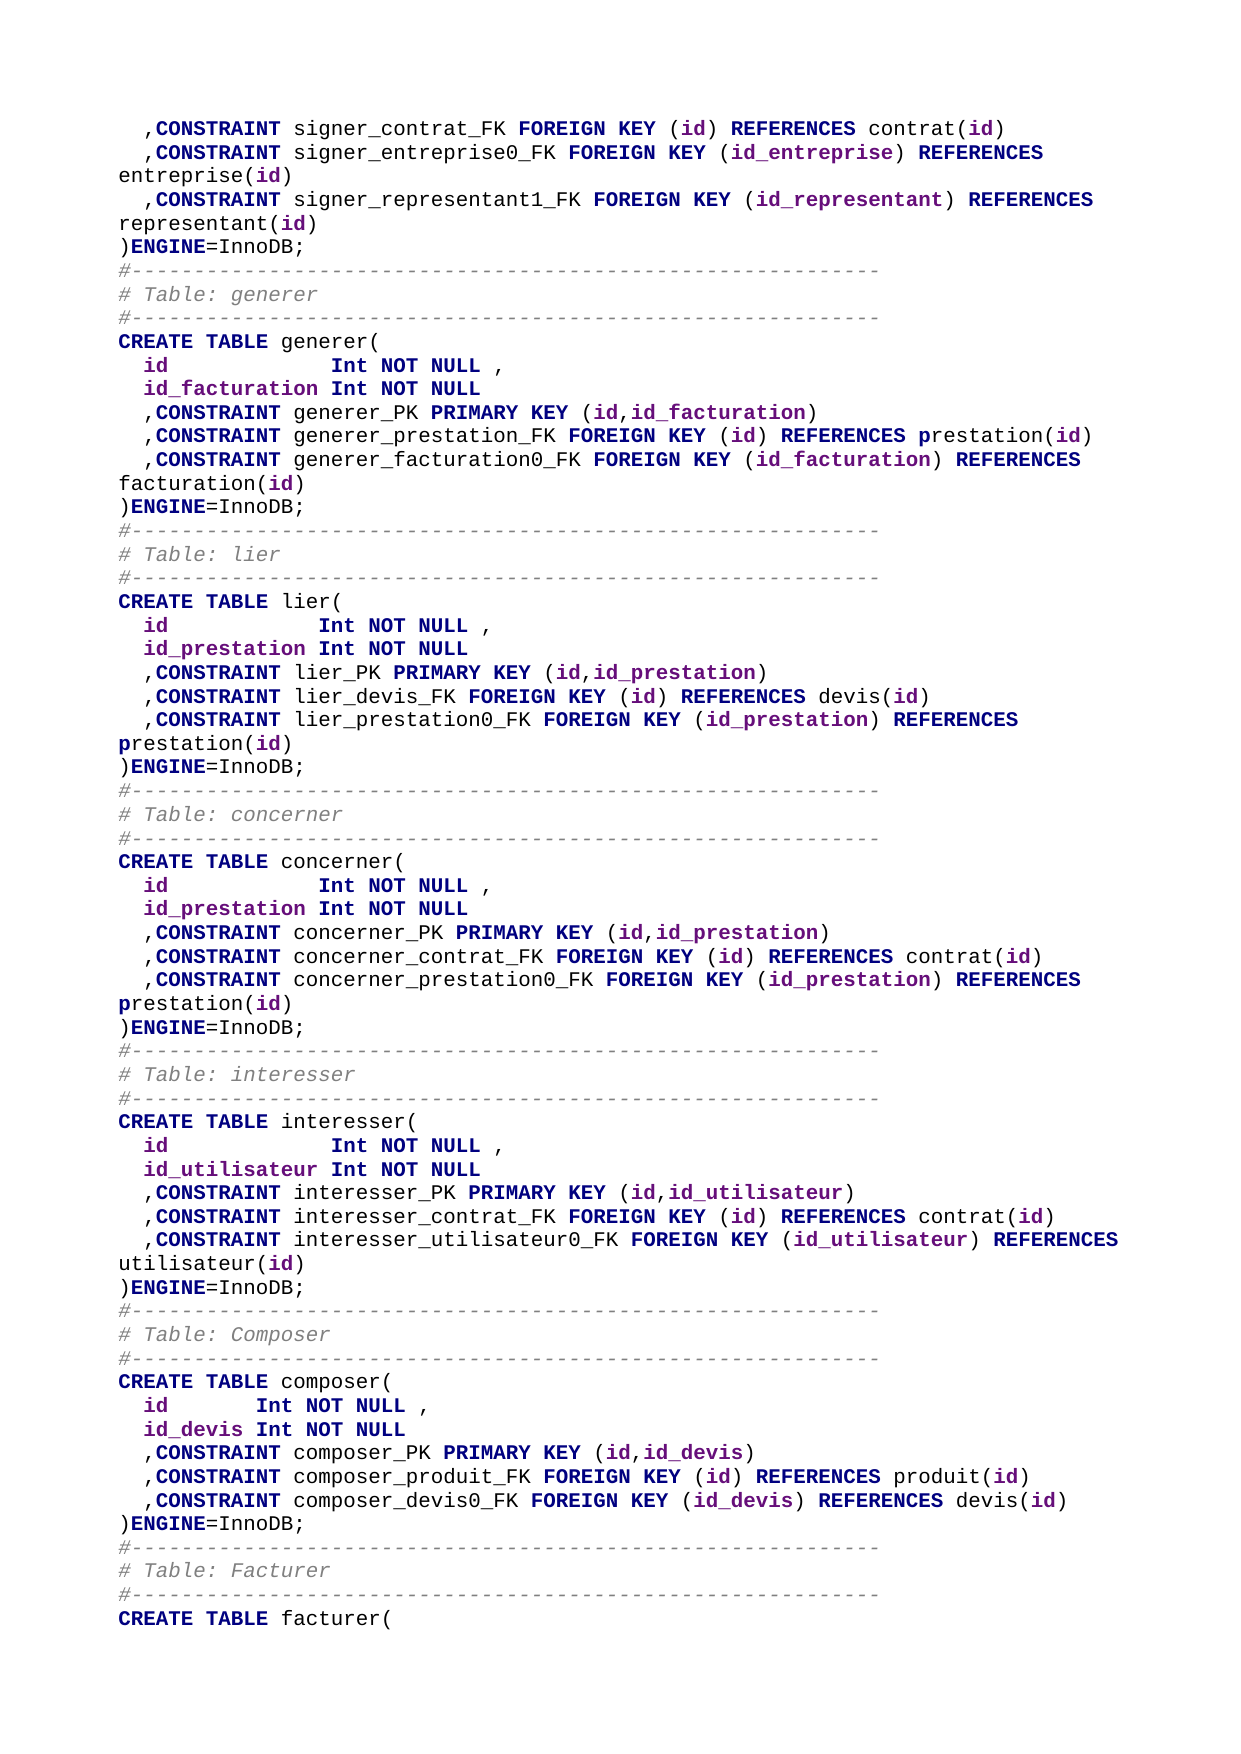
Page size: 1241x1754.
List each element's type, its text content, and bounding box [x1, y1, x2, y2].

text ,CONSTRAINT interesser_PK PRIMARY KEY (id,id_utilisateur) [118, 1182, 1145, 1206]
text CREATE TABLE concerner( [118, 851, 1145, 875]
text )ENGINE=InnoDB; [118, 1277, 1145, 1300]
text ,CONSTRAINT lier_PK PRIMARY KEY (id,id_prestation) [118, 662, 1145, 686]
text id_prestation Int NOT NULL [118, 898, 1145, 922]
text ,CONSTRAINT concerner_contrat_FK FOREIGN KEY (id) REFERENCES contrat(id) [118, 946, 1145, 969]
text # Table: lier [118, 544, 1145, 567]
text CREATE TABLE facturer( [118, 1608, 1145, 1631]
text id Int NOT NULL , [118, 875, 1145, 898]
text ,CONSTRAINT concerner_PK PRIMARY KEY (id,id_prestation) [118, 922, 1145, 946]
text #------------------------------------------------------------ [118, 520, 1145, 544]
text #------------------------------------------------------------ [118, 1348, 1145, 1371]
text id_facturation Int NOT NULL [118, 378, 1145, 402]
text #------------------------------------------------------------ [118, 1584, 1145, 1608]
text #------------------------------------------------------------ [118, 780, 1145, 804]
text # Table: Facturer [118, 1561, 1145, 1584]
text CREATE TABLE lier( [118, 591, 1145, 615]
text ,CONSTRAINT composer_PK PRIMARY KEY (id,id_devis) [118, 1442, 1145, 1466]
text id_devis Int NOT NULL [118, 1419, 1145, 1442]
text ,CONSTRAINT signer_contrat_FK FOREIGN KEY (id) REFERENCES contrat(id) [118, 118, 1145, 142]
text )ENGINE=InnoDB; [118, 1513, 1145, 1537]
text ,CONSTRAINT interesser_utilisateur0_FK FOREIGN KEY (id_utilisateur) REFERENCES utilisateur(id) [118, 1229, 1145, 1277]
text id_prestation Int NOT NULL [118, 638, 1145, 662]
text )ENGINE=InnoDB; [118, 757, 1145, 780]
text id Int NOT NULL , [118, 1395, 1145, 1419]
text #------------------------------------------------------------ [118, 1088, 1145, 1111]
text ,CONSTRAINT lier_devis_FK FOREIGN KEY (id) REFERENCES devis(id) [118, 686, 1145, 709]
text id Int NOT NULL , [118, 1135, 1145, 1158]
text ,CONSTRAINT lier_prestation0_FK FOREIGN KEY (id_prestation) REFERENCES prestation(id) [118, 709, 1145, 757]
text ,CONSTRAINT interesser_contrat_FK FOREIGN KEY (id) REFERENCES contrat(id) [118, 1206, 1145, 1229]
text #------------------------------------------------------------ [118, 567, 1145, 591]
text ,CONSTRAINT concerner_prestation0_FK FOREIGN KEY (id_prestation) REFERENCES prestation(id) [118, 969, 1145, 1017]
text #------------------------------------------------------------ [118, 1300, 1145, 1324]
text )ENGINE=InnoDB; [118, 236, 1145, 260]
text # Table: Composer [118, 1324, 1145, 1348]
text id_utilisateur Int NOT NULL [118, 1158, 1145, 1182]
text )ENGINE=InnoDB; [118, 1017, 1145, 1040]
text #------------------------------------------------------------ [118, 1537, 1145, 1561]
text #------------------------------------------------------------ [118, 827, 1145, 851]
text ,CONSTRAINT composer_devis0_FK FOREIGN KEY (id_devis) REFERENCES devis(id) [118, 1489, 1145, 1513]
text ,CONSTRAINT signer_representant1_FK FOREIGN KEY (id_representant) REFERENCES representant(id) [118, 189, 1145, 236]
text )ENGINE=InnoDB; [118, 496, 1145, 520]
text # Table: generer [118, 284, 1145, 307]
text #------------------------------------------------------------ [118, 260, 1145, 284]
text ,CONSTRAINT generer_PK PRIMARY KEY (id,id_facturation) [118, 402, 1145, 426]
text ,CONSTRAINT composer_produit_FK FOREIGN KEY (id) REFERENCES produit(id) [118, 1466, 1145, 1489]
text CREATE TABLE composer( [118, 1371, 1145, 1395]
text #------------------------------------------------------------ [118, 307, 1145, 331]
text # Table: interesser [118, 1064, 1145, 1088]
text id Int NOT NULL , [118, 615, 1145, 638]
text id Int NOT NULL , [118, 354, 1145, 378]
text ,CONSTRAINT generer_facturation0_FK FOREIGN KEY (id_facturation) REFERENCES facturation(id) [118, 449, 1145, 496]
text #------------------------------------------------------------ [118, 1040, 1145, 1064]
text ,CONSTRAINT generer_prestation_FK FOREIGN KEY (id) REFERENCES prestation(id) [118, 426, 1145, 449]
text # Table: concerner [118, 804, 1145, 827]
text CREATE TABLE interesser( [118, 1111, 1145, 1135]
text ,CONSTRAINT signer_entreprise0_FK FOREIGN KEY (id_entreprise) REFERENCES entreprise(id) [118, 142, 1145, 189]
text CREATE TABLE generer( [118, 331, 1145, 354]
